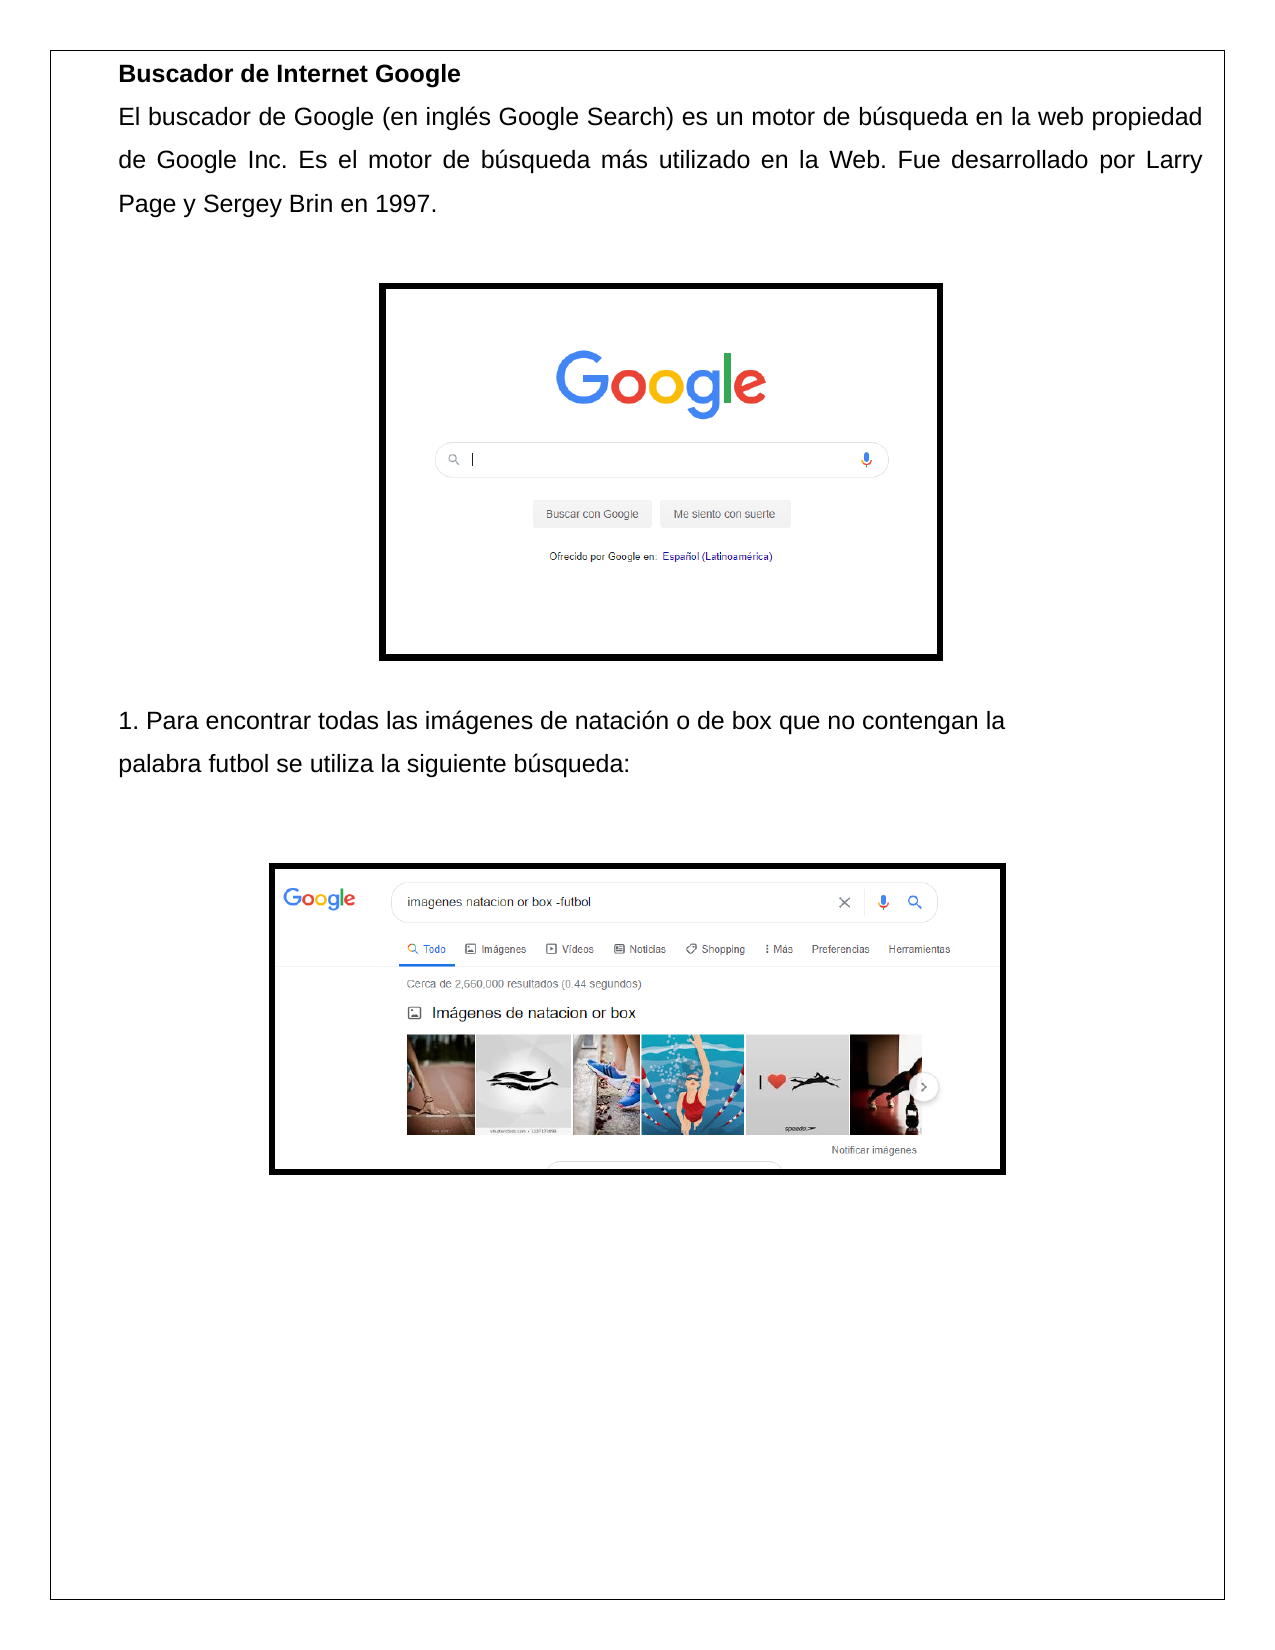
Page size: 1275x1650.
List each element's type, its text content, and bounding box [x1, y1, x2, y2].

text 1. Para encontrar todas las imágenes de natación o de box que no contengan la [118, 706, 1205, 735]
text El buscador de Google (en inglés Google Search) es un motor de búsqueda en la web propiedad de Google Inc. Es el motor de búsqueda más utilizado en la Web. Fue desarrollado por Larry Page y Sergey Brin en 1997. [118, 102, 1205, 217]
text palabra futbol se utiliza la siguiente búsqueda: [118, 749, 1205, 778]
text Buscador de Internet Google [118, 59, 1205, 88]
